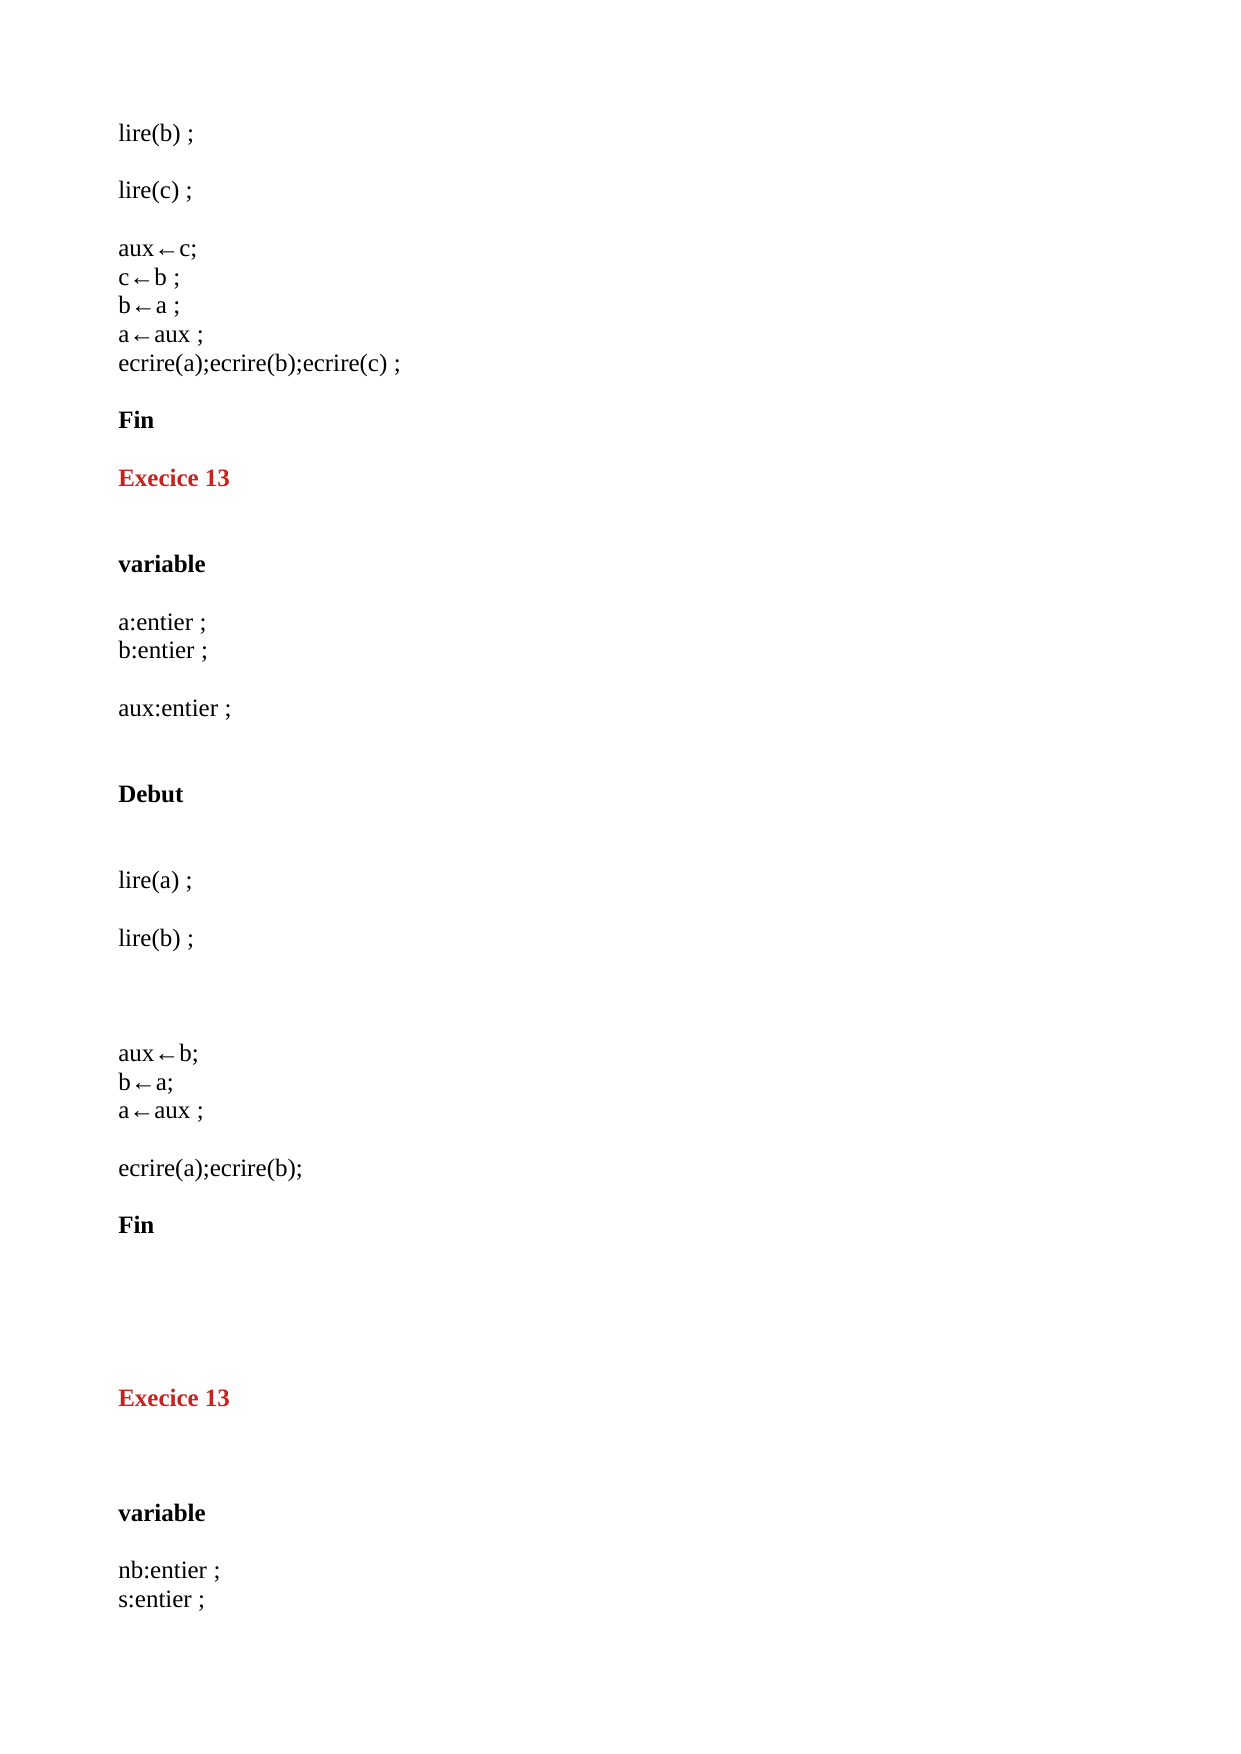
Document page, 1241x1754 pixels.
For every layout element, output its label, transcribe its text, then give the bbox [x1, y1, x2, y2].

text Fin [118, 406, 1122, 434]
text lire(c) ; [118, 176, 1122, 204]
text a←aux ; [118, 1096, 1122, 1124]
text b←a ; [118, 291, 1122, 319]
text Fin [118, 1211, 1122, 1239]
text b←a; [118, 1067, 1122, 1096]
text s:entier ; [118, 1584, 1122, 1613]
text ecrire(a);ecrire(b);ecrire(c) ; [118, 348, 1122, 377]
text aux←b; [118, 1038, 1122, 1067]
text variable [118, 549, 1122, 578]
text lire(b) ; [118, 118, 1122, 147]
text aux←c; [118, 233, 1122, 262]
text ecrire(a);ecrire(b); [118, 1153, 1122, 1182]
text lire(a) ; [118, 866, 1122, 894]
text a:entier ; [118, 607, 1122, 636]
text c←b ; [118, 262, 1122, 291]
text variable [118, 1498, 1122, 1527]
text b:entier ; [118, 636, 1122, 664]
text lire(b) ; [118, 923, 1122, 952]
text Execice 13 [118, 463, 1122, 492]
text Execice 13 [118, 1383, 1122, 1412]
text a←aux ; [118, 319, 1122, 348]
text Debut [118, 779, 1122, 808]
text nb:entier ; [118, 1556, 1122, 1584]
text aux:entier ; [118, 693, 1122, 722]
